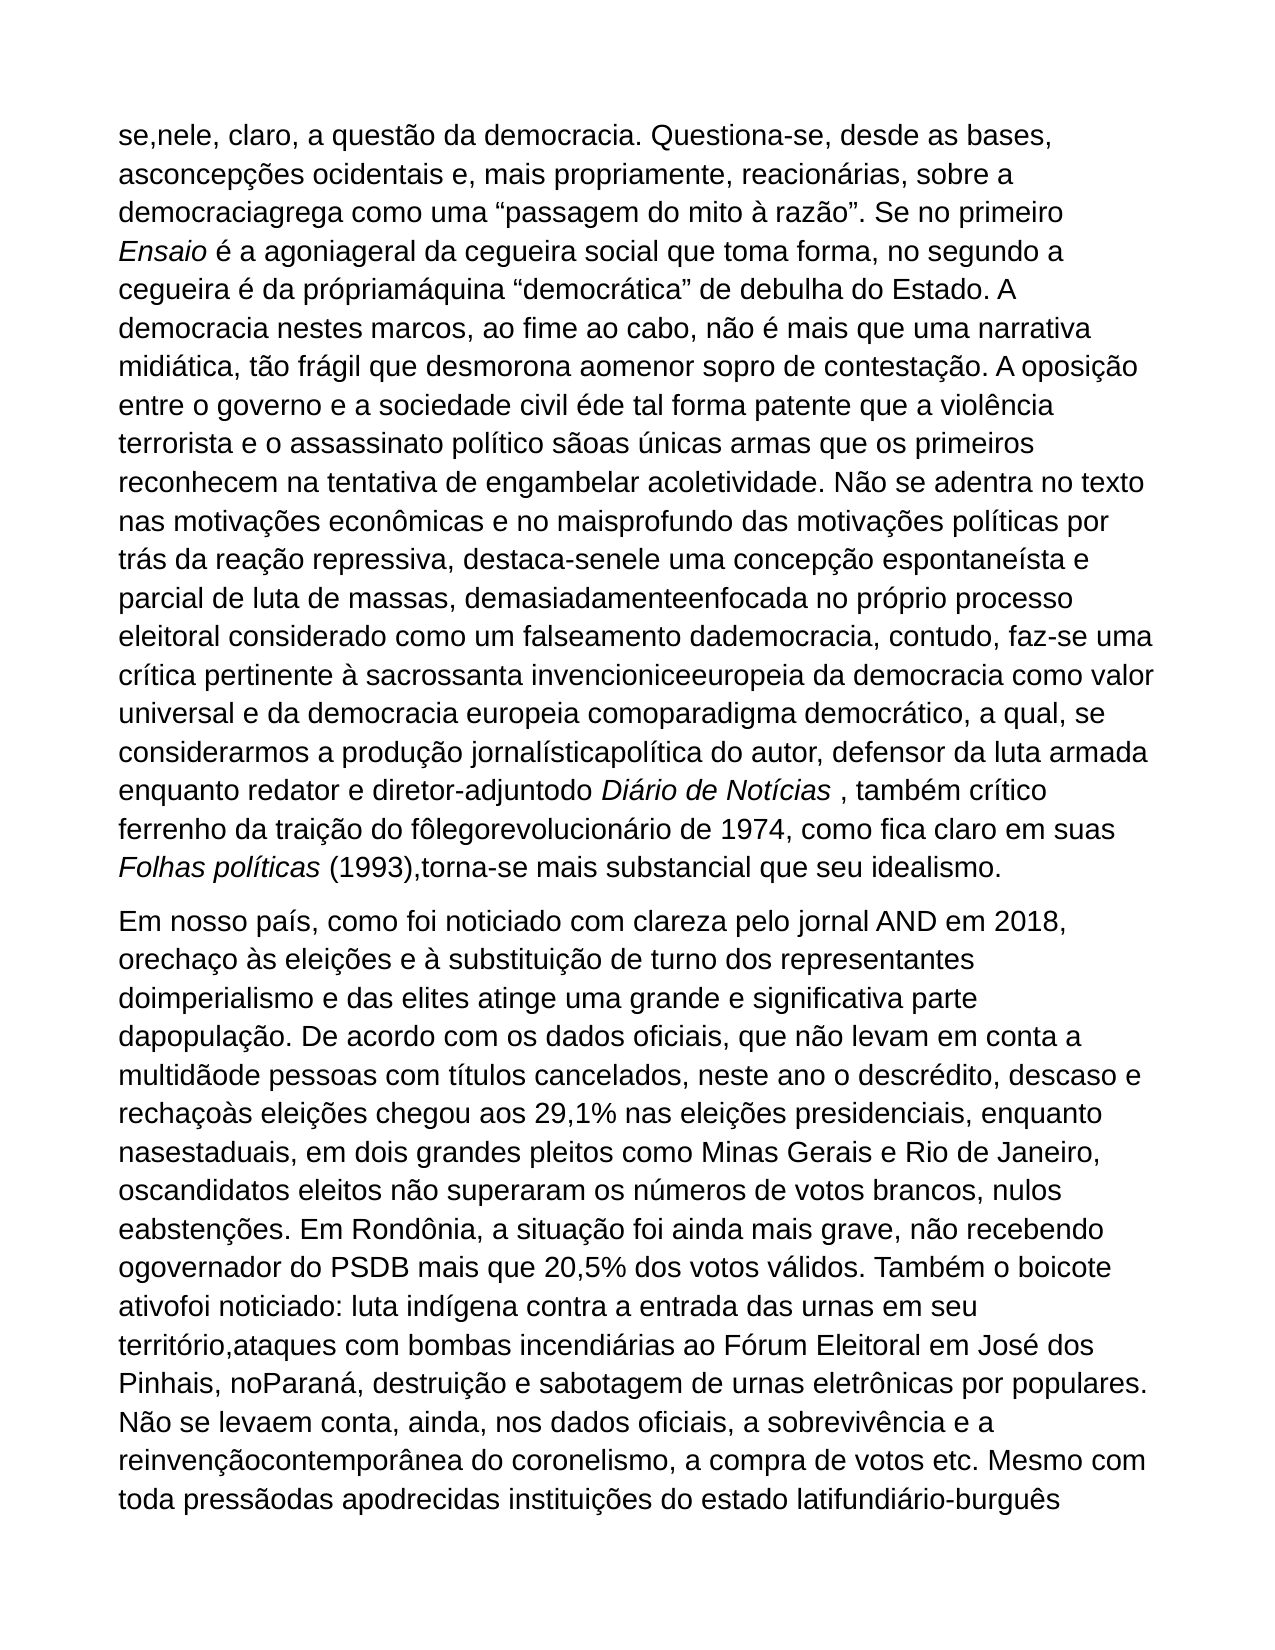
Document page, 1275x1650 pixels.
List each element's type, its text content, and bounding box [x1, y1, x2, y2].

text Em nosso país, como foi noticiado com clareza pelo jornal AND em 2018, orechaço às eleições e à substituição de turno dos representantes doimperialismo e das elites atinge uma grande e significativa parte dapopulação. De acordo com os dados oficiais, que não levam em conta a multidãode pessoas com títulos cancelados, neste ano o descrédito, descaso e rechaçoàs eleições chegou aos 29,1% nas eleições presidenciais, enquanto nasestaduais, em dois grandes pleitos como Minas Gerais e Rio de Janeiro, oscandidatos eleitos não superaram os números de votos brancos, nulos eabstenções. Em Rondônia, a situação foi ainda mais grave, não recebendo ogovernador do PSDB mais que 20,5% dos votos válidos. Também o boicote ativofoi noticiado: luta indígena contra a entrada das urnas em seu território,ataques com bombas incendiárias ao Fórum Eleitoral em José dos Pinhais, noParaná, destruição e sabotagem de urnas eletrônicas por populares. Não se levaem conta, ainda, nos dados oficiais, a sobrevivência e a reinvençãocontemporânea do coronelismo, a compra de votos etc. Mesmo com toda pressãodas apodrecidas instituições do estado latifundiário-burguês [118, 903, 1157, 1515]
text se,nele, claro, a questão da democracia. Questiona-se, desde as bases, asconcepções ocidentais e, mais propriamente, reacionárias, sobre a democraciagrega como uma “passagem do mito à razão”. Se no primeiro Ensaio é a agoniageral da cegueira social que toma forma, no segundo a cegueira é da própriamáquina “democrática” de debulha do Estado. A democracia nestes marcos, ao fime ao cabo, não é mais que uma narrativa midiática, tão frágil que desmorona aomenor sopro de contestação. A oposição entre o governo e a sociedade civil éde tal forma patente que a violência terrorista e o assassinato político sãoas únicas armas que os primeiros reconhecem na tentativa de engambelar acoletividade. Não se adentra no texto nas motivações econômicas e no maisprofundo das motivações políticas por trás da reação repressiva, destaca-senele uma concepção espontaneísta e parcial de luta de massas, demasiadamenteenfocada no próprio processo eleitoral considerado como um falseamento dademocracia, contudo, faz-se uma crítica pertinente à sacrossanta invencioniceeuropeia da democracia como valor universal e da democracia europeia comoparadigma democrático, a qual, se considerarmos a produção jornalísticapolítica do autor, defensor da luta armada enquanto redator e diretor-adjuntodo Diário de Notícias , também crítico ferrenho da traição do fôlegorevolucionário de 1974, como fica claro em suas Folhas políticas (1993),torna-se mais substancial que seu idealismo. [118, 118, 1157, 884]
